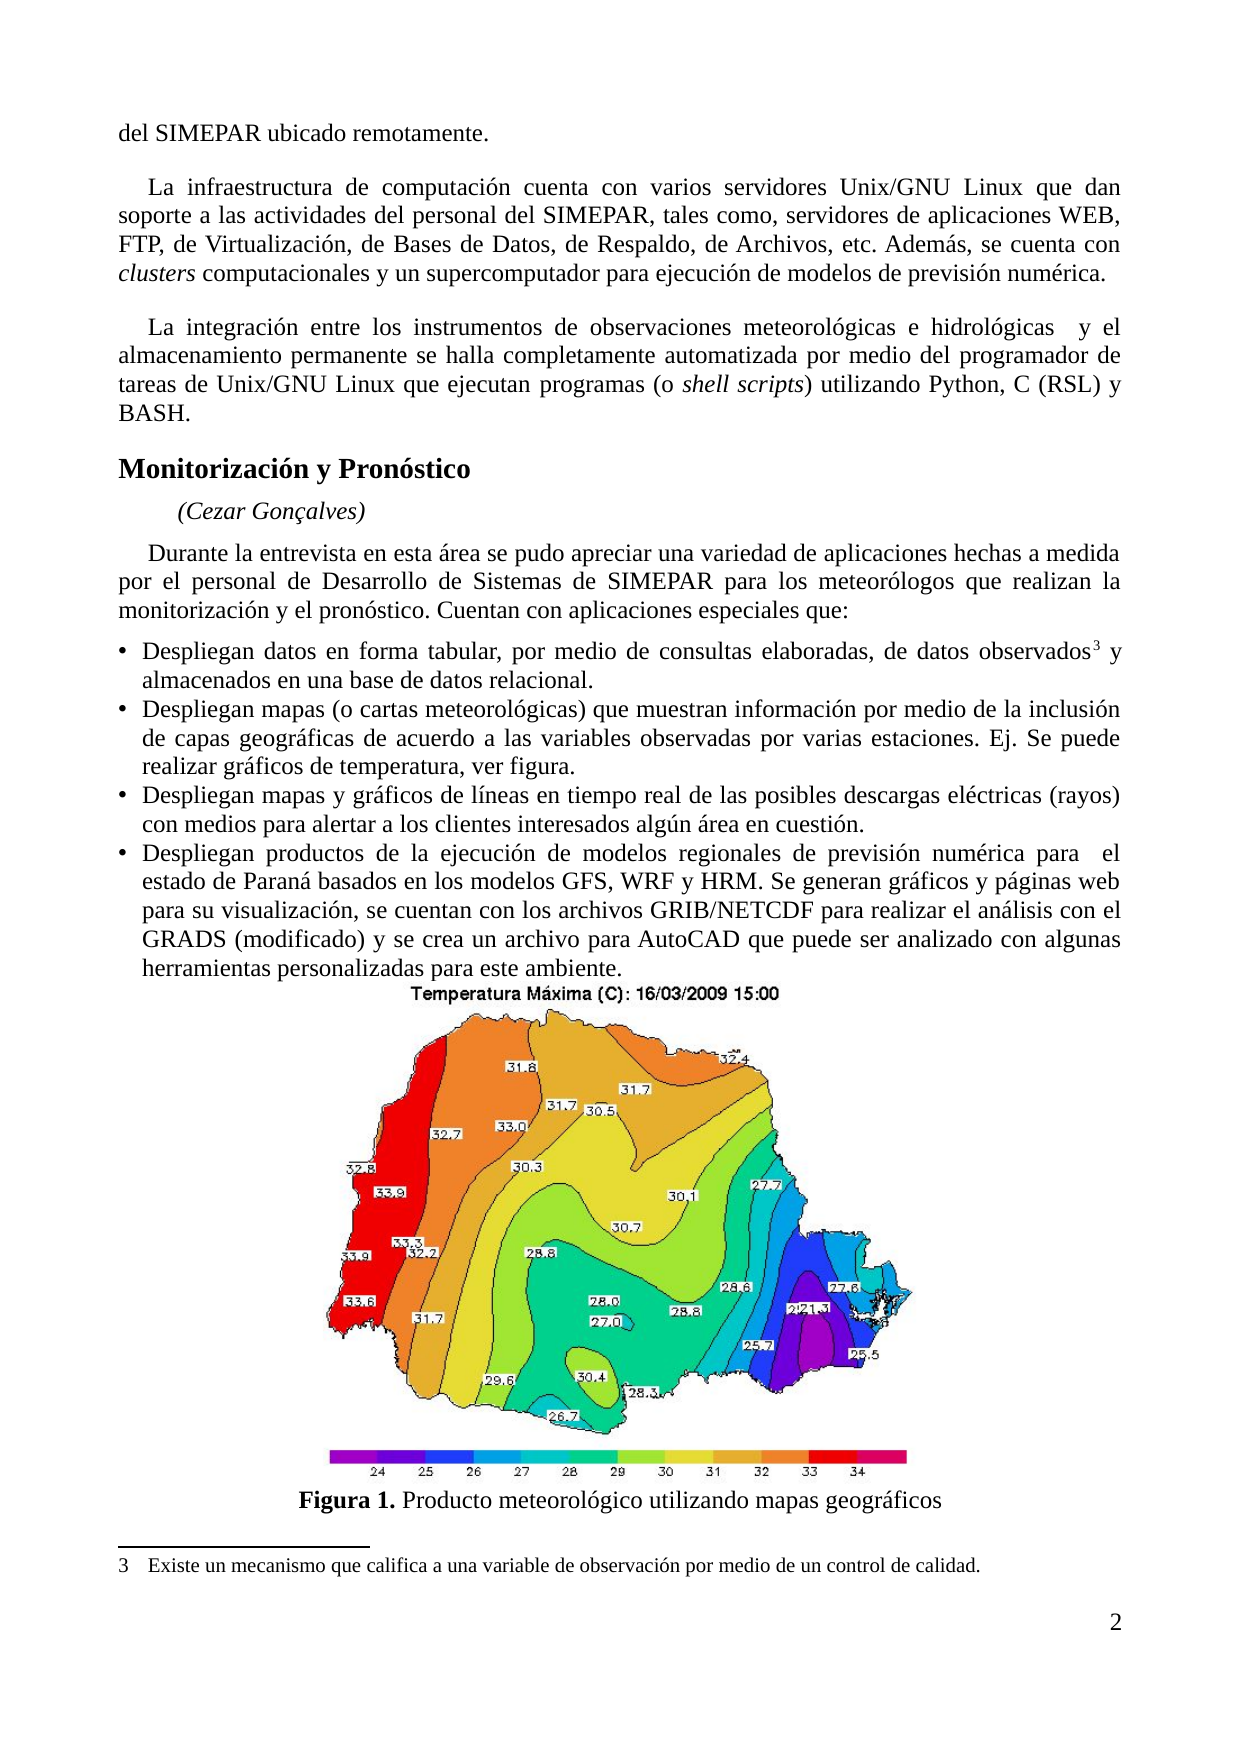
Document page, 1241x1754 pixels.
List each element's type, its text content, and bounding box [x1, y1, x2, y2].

picture [322, 981, 918, 1485]
subtitle Monitorización y Pronóstico [118, 451, 1122, 485]
table_header [118, 981, 322, 1485]
text Durante la entrevista en esta área se pudo apreciar una variedad de aplicaciones hechas a medida por el personal de Desarrollo de Sistemas de SIMEPAR para los meteorólogos que realizan la monitorización y el pronóstico. Cuentan con aplicaciones especiales que: [118, 538, 1122, 624]
text del SIMEPAR ubicado remotamente. [118, 118, 1122, 147]
text La infraestructura de computación cuenta con varios servidores Unix/GNU Linux que dan soporte a las actividades del personal del SIMEPAR, tales como, servidores de aplicaciones WEB, FTP, de Virtualización, de Bases de Datos, de Respaldo, de Archivos, etc. Además, se cuenta con clusters computacionales y un supercomputador para ejecución de modelos de previsión numérica. [118, 172, 1122, 287]
list Despliegan productos de la ejecución de modelos regionales de previsión numérica para el estado de Paraná basados en los modelos GFS, WRF y HRM. Se generan gráficos y páginas web para su visualización, se cuentan con los archivos GRIB/NETCDF para realizar el análisis con el GRADS (modificado) y se crea un archivo para AutoCAD que puede ser analizado con algunas herramientas personalizadas para este ambiente. [118, 838, 1122, 981]
text (Cezar Gonçalves) [177, 496, 1063, 525]
table_header [918, 981, 1122, 1485]
text La integración entre los instrumentos de observaciones meteorológicas e hidrológicas y el almacenamiento permanente se halla completamente automatizada por medio del programador de tareas de Unix/GNU Linux que ejecutan programas (o shell scripts) utilizando Python, C (RSL) y BASH. [118, 312, 1122, 427]
list Despliegan datos en forma tabular, por medio de consultas elaboradas, de datos observados y almacenados en una base de datos relacional. [118, 636, 1122, 694]
list Existe un mecanismo que califica a una variable de observación por medio de un control de calidad. [118, 1553, 1122, 1577]
list Despliegan mapas y gráficos de líneas en tiempo real de las posibles descargas eléctricas (rayos) con medios para alertar a los clientes interesados algún área en cuestión. [118, 780, 1122, 838]
table_cell Figura 1. Producto meteorológico utilizando mapas geográficos [118, 1485, 1122, 1514]
list Despliegan mapas (o cartas meteorológicas) que muestran información por medio de la inclusión de capas geográficas de acuerdo a las variables observadas por varias estaciones. Ej. Se puede realizar gráficos de temperatura, ver figura. [118, 694, 1122, 780]
